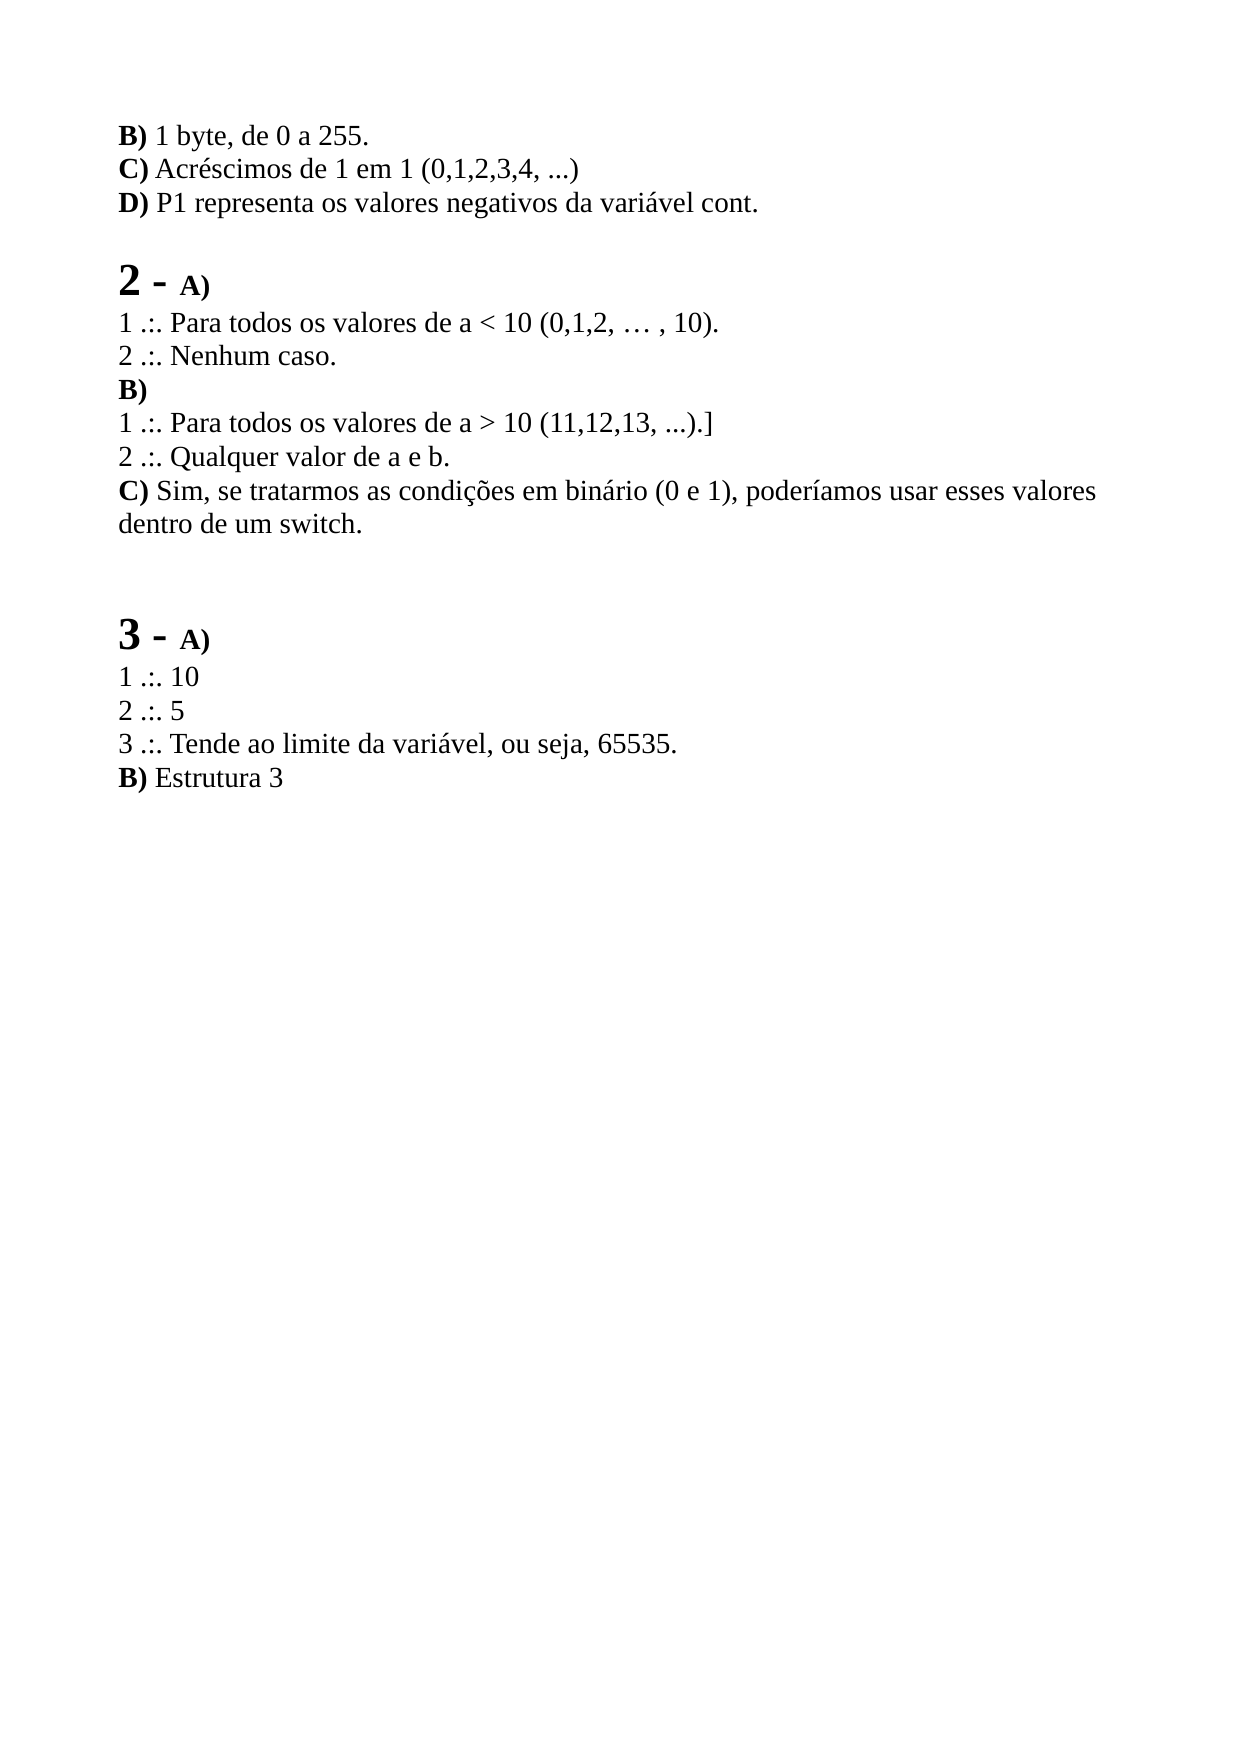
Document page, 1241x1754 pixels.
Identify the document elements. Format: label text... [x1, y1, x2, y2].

text B) [118, 372, 1122, 406]
text D) P1 representa os valores negativos da variável cont. [118, 185, 1122, 219]
text 2 .:. Qualquer valor de a e b. [118, 439, 1122, 473]
text 1 .:. Para todos os valores de a > 10 (11,12,13, ...).] [118, 406, 1122, 439]
text C) Acréscimos de 1 em 1 (0,1,2,3,4, ...) [118, 152, 1122, 185]
text 1 .:. 10 [118, 659, 1122, 693]
text B) 1 byte, de 0 a 255. [118, 118, 1122, 152]
text 3 - A) [118, 607, 1122, 659]
text C) Sim, se tratarmos as condições em binário (0 e 1), poderíamos usar esses valores dentro de um switch. [118, 473, 1122, 540]
text 2 .:. 5 [118, 693, 1122, 727]
text 3 .:. Tende ao limite da variável, ou seja, 65535. [118, 727, 1122, 760]
text B) Estrutura 3 [118, 760, 1122, 794]
text 1 .:. Para todos os valores de a < 10 (0,1,2, … , 10). [118, 305, 1122, 338]
text 2 .:. Nenhum caso. [118, 338, 1122, 372]
text 2 - A) [118, 252, 1122, 305]
